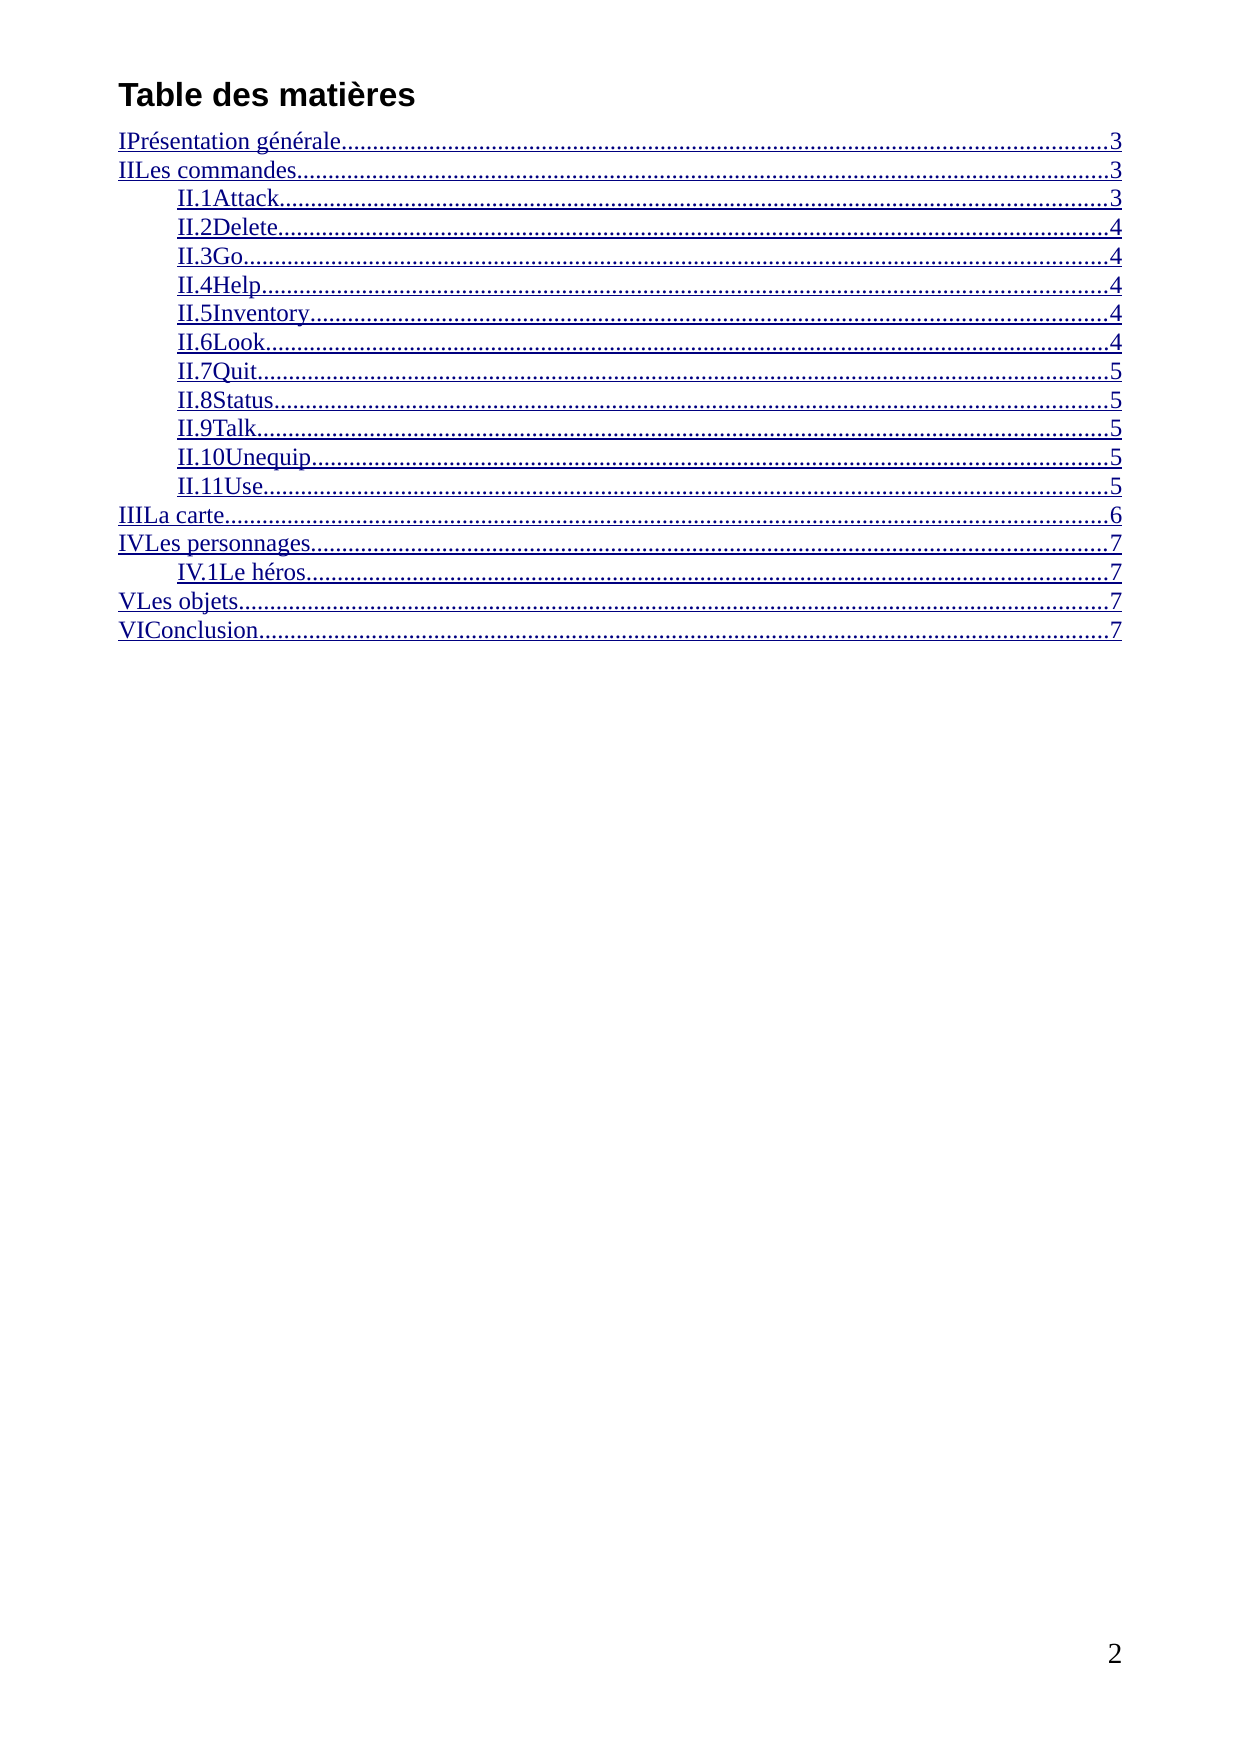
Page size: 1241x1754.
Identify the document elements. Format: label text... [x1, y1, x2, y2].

text IVLes personnages 7 [118, 528, 1122, 553]
text VIConclusion 7 [118, 615, 1122, 640]
text II.3Go 4 [177, 241, 1122, 266]
subtitle Table des matières [118, 75, 1122, 113]
text II.7Quit 5 [177, 356, 1122, 381]
text II.2Delete 4 [177, 212, 1122, 237]
text II.6Look 4 [177, 327, 1122, 352]
text IPrésentation générale 3 [118, 126, 1122, 151]
text II.5Inventory 4 [177, 298, 1122, 323]
text II.10Unequip 5 [177, 442, 1122, 467]
text IV.1Le héros 7 [177, 557, 1122, 582]
text IIILa carte 6 [118, 500, 1122, 525]
text II.4Help 4 [177, 270, 1122, 295]
text II.1Attack 3 [177, 183, 1122, 208]
text II.8Status 5 [177, 385, 1122, 410]
text II.11Use 5 [177, 471, 1122, 496]
text II.9Talk 5 [177, 413, 1122, 438]
text IILes commandes 3 [118, 155, 1122, 180]
text VLes objets 7 [118, 586, 1122, 611]
